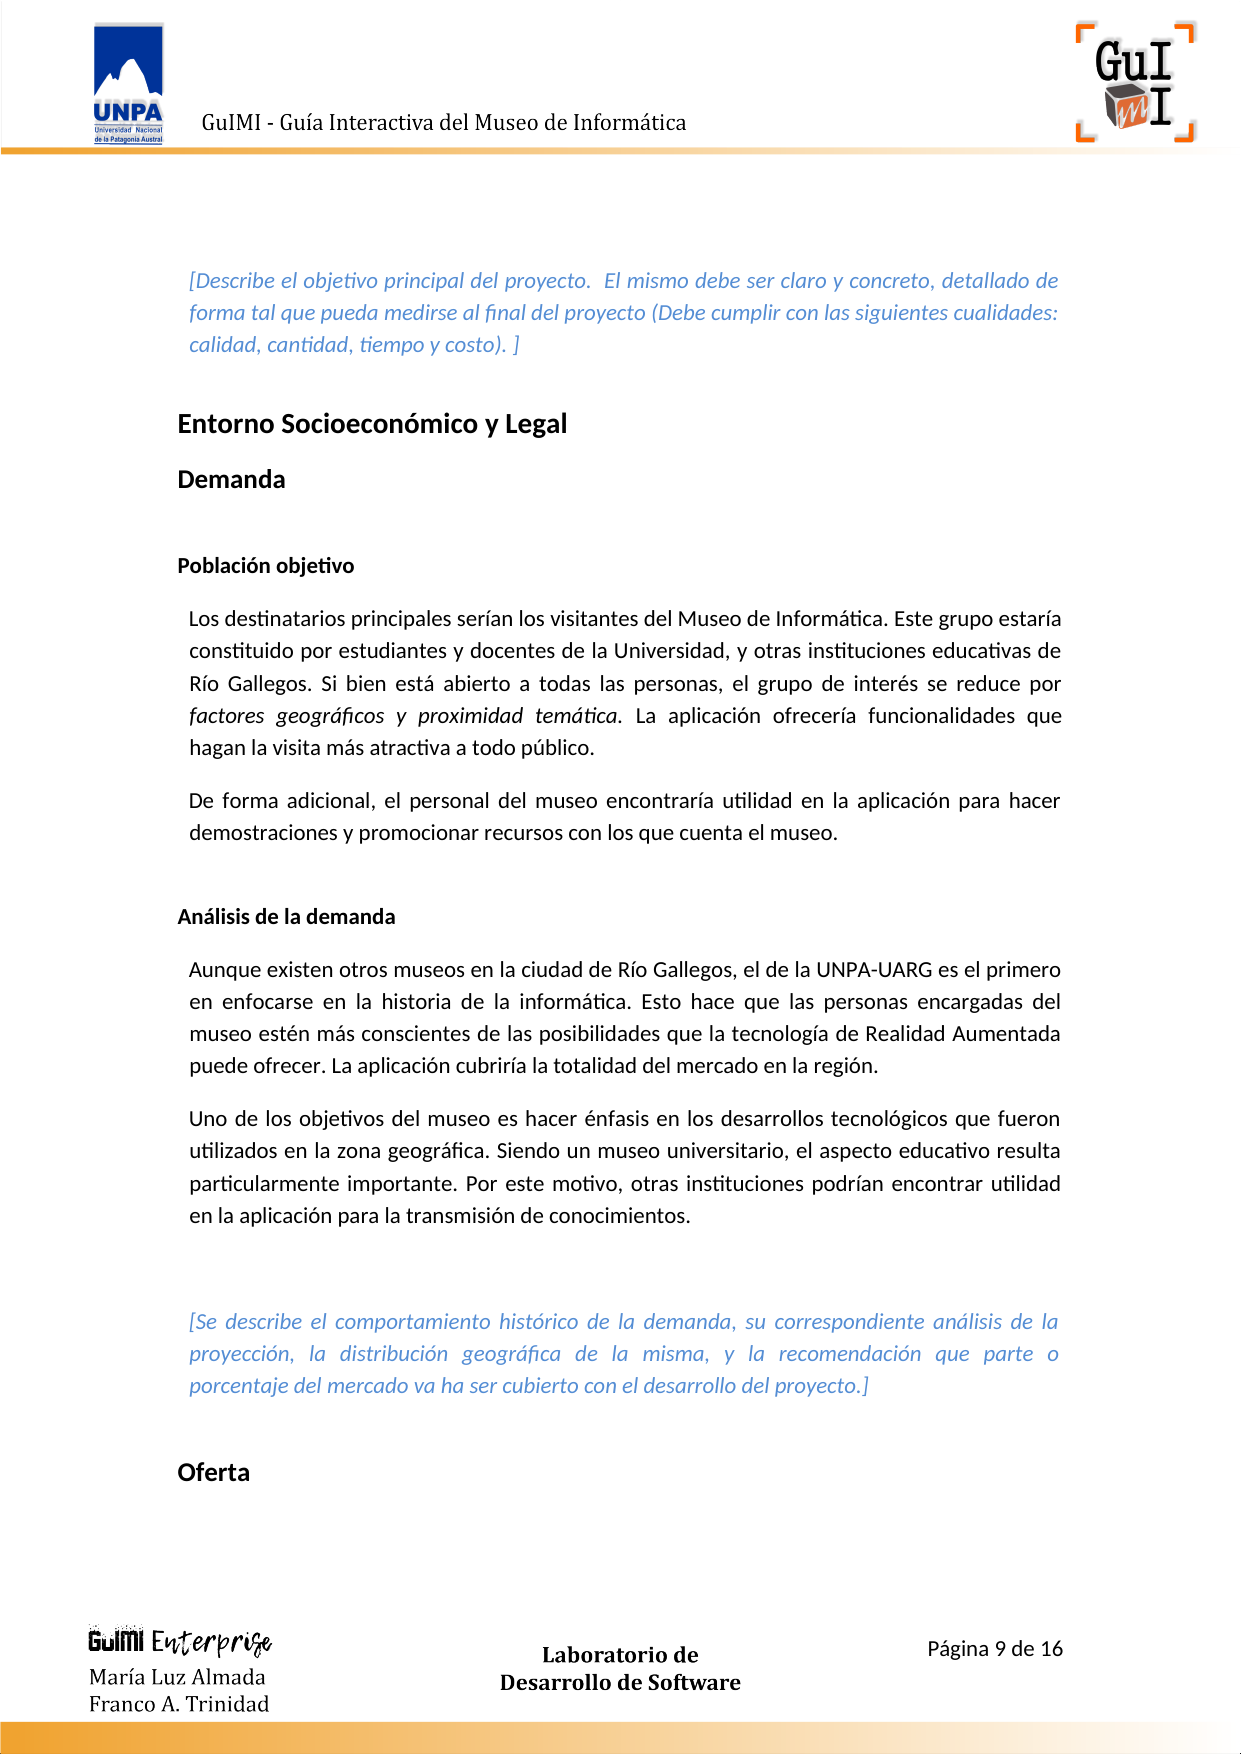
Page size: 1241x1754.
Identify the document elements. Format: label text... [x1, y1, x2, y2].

text Los destinatarios principales serían los visitantes del Museo de Informática. Este grupo estaría constituido por estudiantes y docentes de la Universidad, y otras instituciones educativas de Río Gallegos. Si bien está abierto a todas las personas, el grupo de interés se reduce por factores geográficos y proximidad temática. La aplicación ofrecería funcionalidades que hagan la visita más atractiva a todo público. [188, 604, 1063, 761]
text De forma adicional, el personal del museo encontraría utilidad en la aplicación para hacer demostraciones y promocionar recursos con los que cuenta el museo. [188, 786, 1063, 846]
text [Se describe el comportamiento histórico de la demanda, su correspondiente análisis de la proyección, la distribución geográfica de la misma, y la recomendación que parte o porcentaje del mercado va ha ser cubierto con el desarrollo del proyecto.] [188, 1307, 1063, 1399]
text Uno de los objetivos del museo es hacer énfasis en los desarrollos tecnológicos que fueron utilizados en la zona geográfica. Siendo un museo universitario, el aspecto educativo resulta particularmente importante. Por este motivo, otras instituciones podrían encontrar utilidad en la aplicación para la transmisión de conocimientos. [188, 1104, 1063, 1229]
subtitle Población objetivo [177, 551, 1063, 579]
subtitle Análisis de la demanda [177, 902, 1063, 930]
text Aunque existen otros museos en la ciudad de Río Gallegos, el de la UNPA-UARG es el primero en enfocarse en la historia de la informática. Esto hace que las personas encargadas del museo estén más conscientes de las posibilidades que la tecnología de Realidad Aumentada puede ofrecer. La aplicación cubriría la totalidad del mercado en la región. [188, 955, 1063, 1079]
text [Describe el objetivo principal del proyecto. El mismo debe ser claro y concreto, detallado de forma tal que pueda medirse al final del proyecto (Debe cumplir con las siguientes cualidades: calidad, cantidad, tiempo y costo). ] [188, 266, 1063, 358]
subtitle Oferta [177, 1455, 1063, 1488]
picture [0, 0, 1241, 155]
subtitle Entorno Socioeconómico y Legal [177, 406, 1063, 441]
picture [0, 1613, 1241, 1754]
subtitle Demanda [177, 462, 1063, 495]
